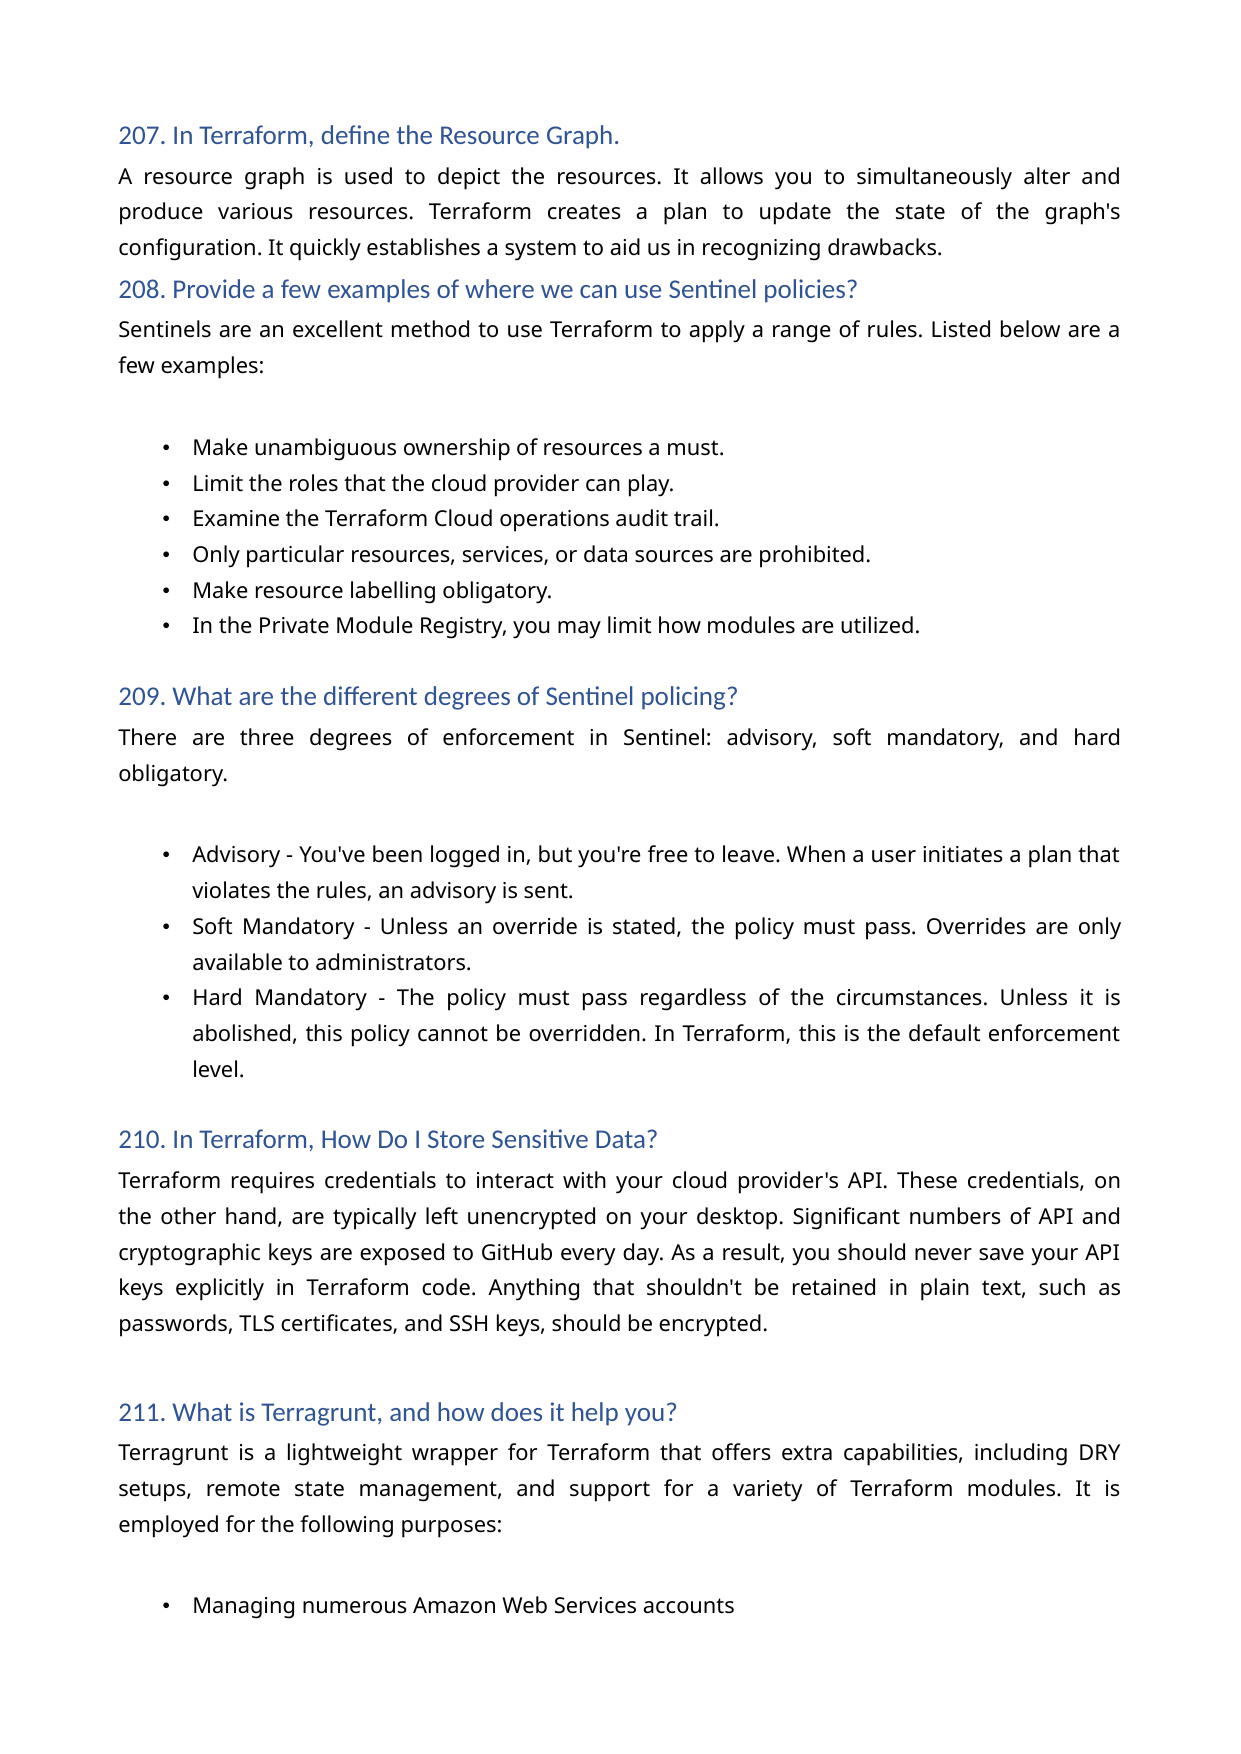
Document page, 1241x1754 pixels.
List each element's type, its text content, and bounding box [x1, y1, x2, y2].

text There are three degrees of enforcement in Sentinel: advisory, soft mandatory, and hard obligatory. [118, 722, 1122, 787]
list In the Private Module Registry, you may limit how modules are utilized. [162, 610, 1122, 640]
text Terragrunt is a lightweight wrapper for Terraform that offers extra capabilities, including DRY setups, remote state management, and support for a variety of Terraform modules. It is employed for the following purposes: [118, 1437, 1122, 1538]
list Soft Mandatory - Unless an override is stated, the policy must pass. Overrides are only available to administrators. [162, 911, 1122, 976]
subtitle 210. In Terraform, How Do I Store Sensitive Data? [118, 1123, 1122, 1156]
subtitle 209. What are the different degrees of Sentinel policing? [118, 679, 1122, 712]
list Make resource labelling obligatory. [162, 575, 1122, 604]
text Terraform requires credentials to interact with your cloud provider's API. These credentials, on the other hand, are typically left unencrypted on your desktop. Significant numbers of API and cryptographic keys are exposed to GitHub every day. As a result, you should never save your API keys explicitly in Terraform code. Anything that shouldn't be retained in plain text, such as passwords, TLS certificates, and SSH keys, should be encrypted. [118, 1165, 1122, 1338]
list Make unambiguous ownership of resources a must. [162, 432, 1122, 462]
list Limit the roles that the cloud provider can play. [162, 467, 1122, 497]
list Managing numerous Amazon Web Services accounts [162, 1590, 1122, 1620]
list Advisory - You've been logged in, but you're free to leave. When a user initiates a plan that violates the rules, an advisory is sent. [162, 839, 1122, 905]
subtitle 208. Provide a few examples of where we can use Sentinel policies? [118, 272, 1122, 305]
subtitle 211. What is Terragrunt, and how does it help you? [118, 1395, 1122, 1428]
subtitle 207. In Terraform, define the Resource Graph. [118, 118, 1122, 151]
list Examine the Terraform Cloud operations audit trail. [162, 503, 1122, 533]
list Only particular resources, services, or data sources are prohibited. [162, 539, 1122, 569]
text Sentinels are an excellent method to use Terraform to apply a range of rules. Listed below are a few examples: [118, 314, 1122, 380]
text A resource graph is used to depict the resources. It allows you to simultaneously alter and produce various resources. Terraform creates a plan to update the state of the graph's configuration. It quickly establishes a system to aid us in recognizing drawbacks. [118, 161, 1122, 262]
list Hard Mandatory - The policy must pass regardless of the circumstances. Unless it is abolished, this policy cannot be overridden. In Terraform, this is the default enforcement level. [162, 982, 1122, 1083]
